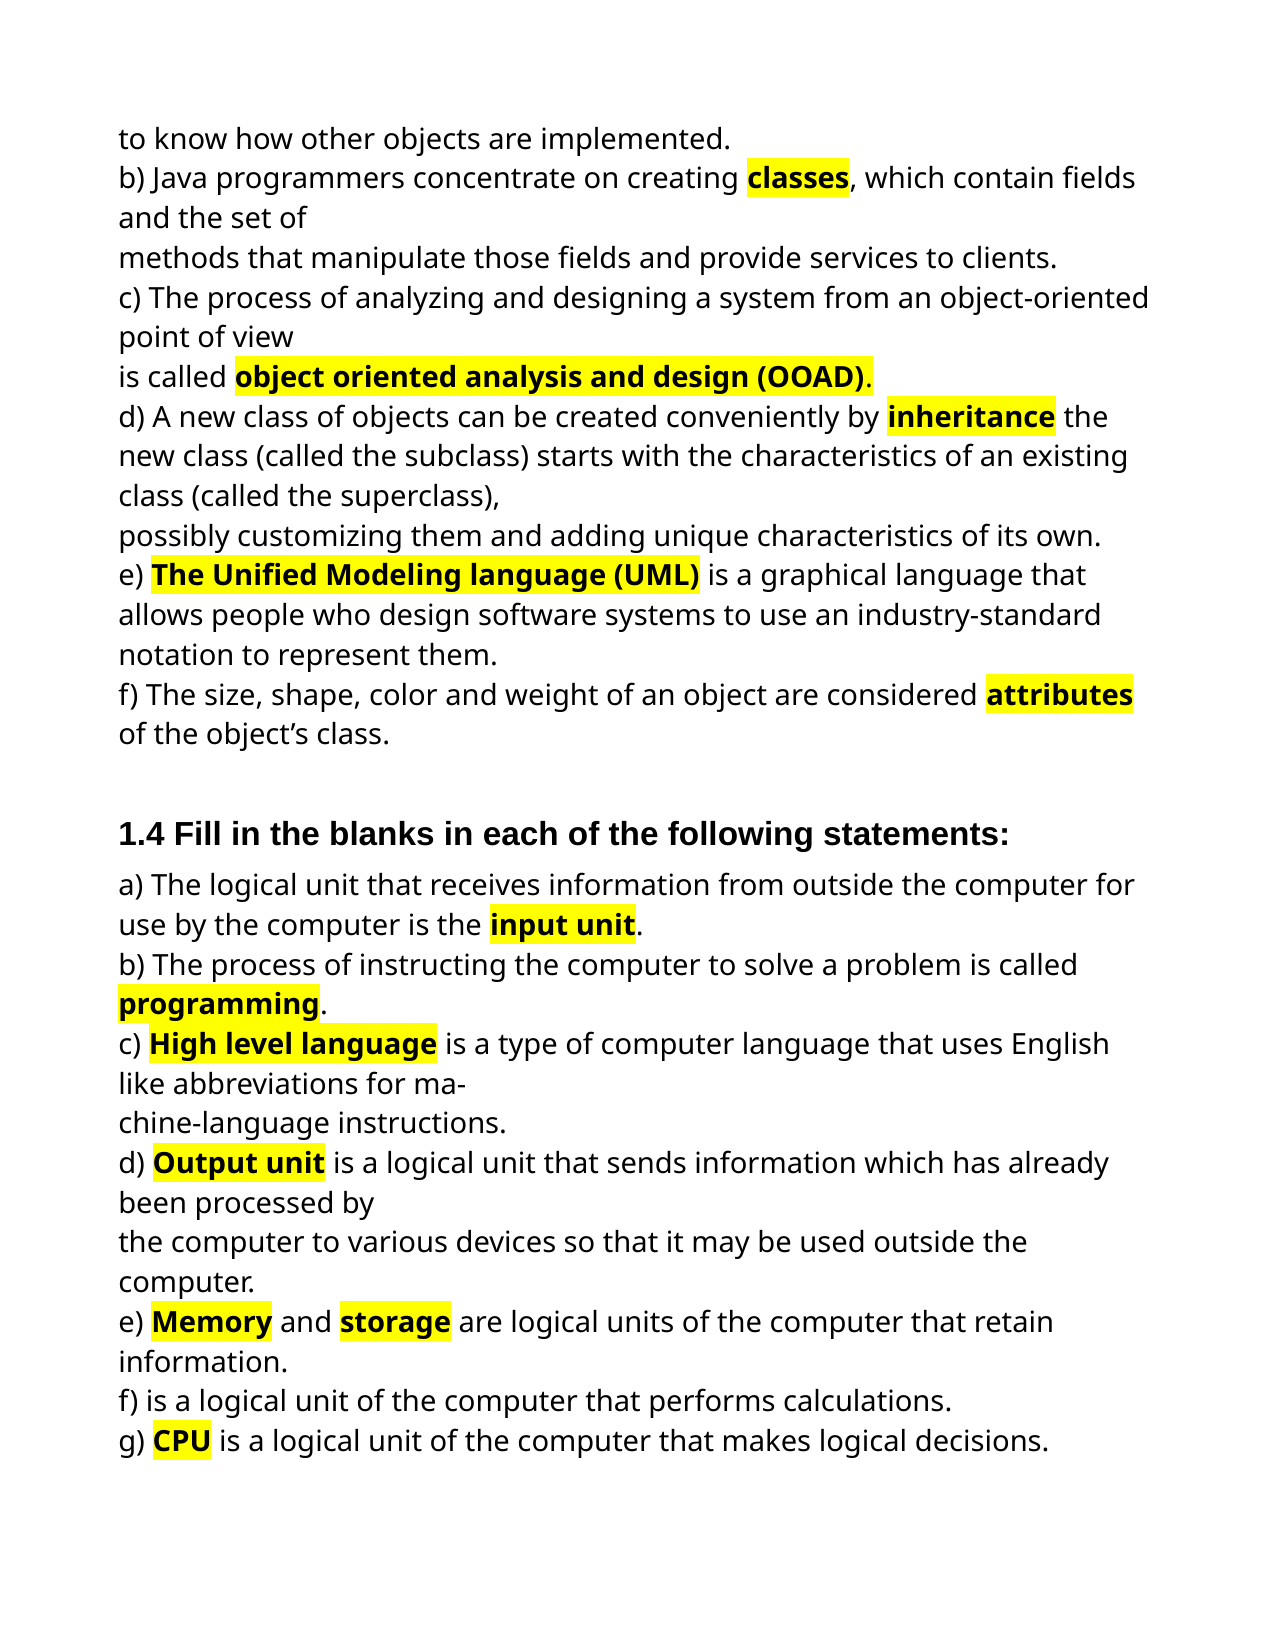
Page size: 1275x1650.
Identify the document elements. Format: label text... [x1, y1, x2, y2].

text the computer to various devices so that it may be used outside the computer. [118, 1222, 1157, 1301]
text c) High level language is a type of computer language that uses English like abbreviations for ma- [118, 1023, 1157, 1103]
text possibly customizing them and adding unique characteristics of its own. [118, 515, 1157, 555]
text chine-language instructions. [118, 1103, 1157, 1142]
text f) is a logical unit of the computer that performs calculations. [118, 1381, 1157, 1420]
text c) The process of analyzing and designing a system from an object-oriented point of view [118, 277, 1157, 356]
text to know how other objects are implemented. [118, 118, 1157, 158]
text d) A new class of objects can be created conveniently by inheritance the new class (called the subclass) starts with the characteristics of an existing class (called the superclass), [118, 396, 1157, 515]
text a) The logical unit that receives information from outside the computer for use by the computer is the input unit. [118, 864, 1157, 944]
text methods that manipulate those fields and provide services to clients. [118, 237, 1157, 277]
text g) CPU is a logical unit of the computer that makes logical decisions. [118, 1420, 1157, 1460]
text e) The Unified Modeling language (UML) is a graphical language that allows people who design software systems to use an industry-standard notation to represent them. [118, 555, 1157, 674]
text is called object oriented analysis and design (OOAD). [118, 356, 1157, 396]
text e) Memory and storage are logical units of the computer that retain information. [118, 1301, 1157, 1381]
text b) The process of instructing the computer to solve a problem is called programming. [118, 944, 1157, 1023]
text d) Output unit is a logical unit that sends information which has already been processed by [118, 1142, 1157, 1222]
subtitle 1.4 Fill in the blanks in each of the following statements: [118, 814, 1157, 852]
text b) Java programmers concentrate on creating classes, which contain fields and the set of [118, 158, 1157, 237]
text f) The size, shape, color and weight of an object are considered attributes of the object’s class. [118, 674, 1157, 753]
